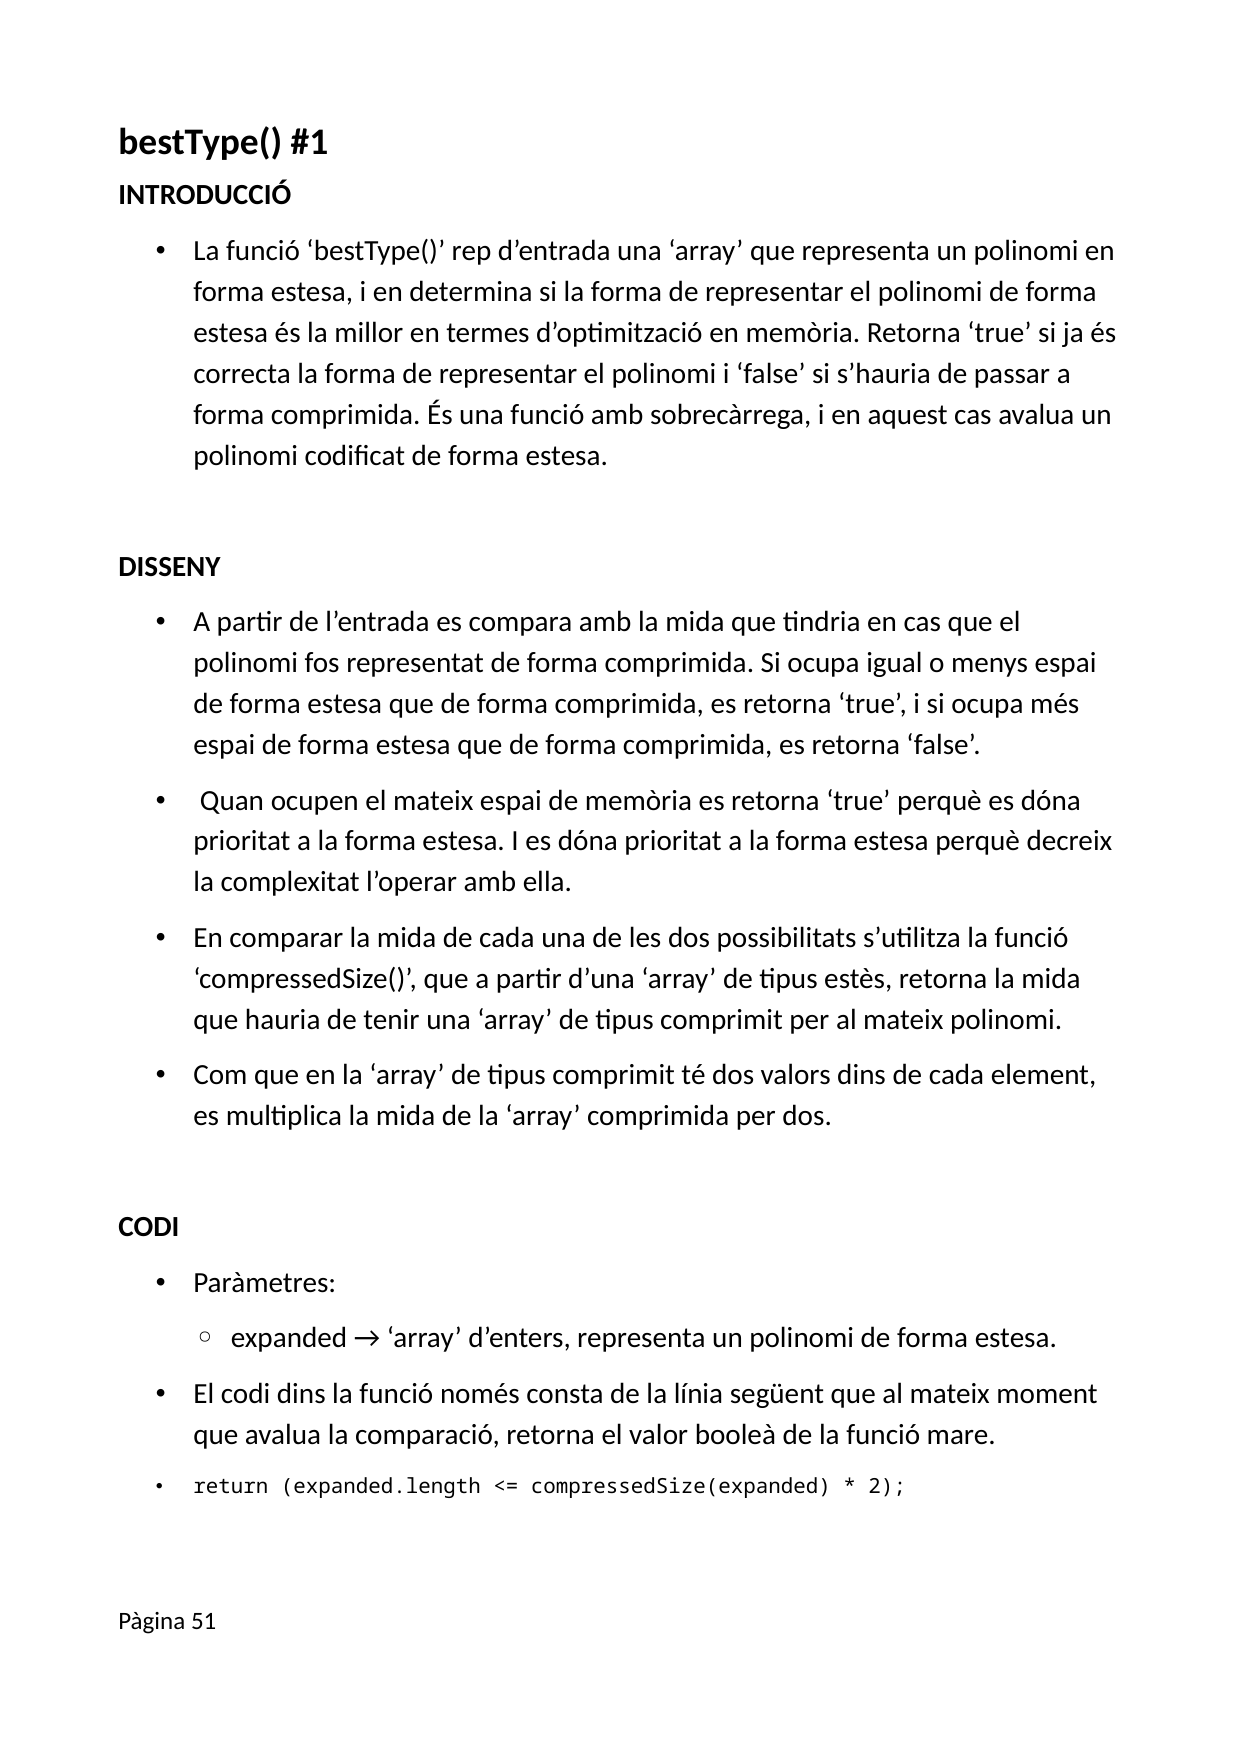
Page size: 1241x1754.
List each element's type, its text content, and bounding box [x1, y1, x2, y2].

text DISSENY [118, 548, 1122, 583]
list La funció ‘bestType()’ rep d’entrada una ‘array’ que representa un polinomi en forma estesa, i en determina si la forma de representar el polinomi de forma estesa és la millor en termes d’optimització en memòria. Retorna ‘true’ si ja és correcta la forma de representar el polinomi i ‘false’ si s’hauria de passar a forma comprimida. És una funció amb sobrecàrrega, i en aquest cas avalua un polinomi codificat de forma estesa. [156, 232, 1122, 472]
list El codi dins la funció només consta de la línia següent que al mateix moment que avalua la comparació, retorna el valor booleà de la funció mare. [156, 1375, 1122, 1451]
text INTRODUCCIÓ [118, 176, 1122, 212]
list return (expanded.length <= compressedSize(expanded) * 2); [156, 1471, 1122, 1500]
list Quan ocupen el mateix espai de memòria es retorna ‘true’ perquè es dóna prioritat a la forma estesa. I es dóna prioritat a la forma estesa perquè decreix la complexitat l’operar amb ella. [156, 782, 1122, 899]
text CODI [118, 1208, 1122, 1244]
list En comparar la mida de cada una de les dos possibilitats s’utilitza la funció ‘compressedSize()’, que a partir d’una ‘array’ de tipus estès, retorna la mida que hauria de tenir una ‘array’ de tipus comprimit per al mateix polinomi. [156, 919, 1122, 1036]
subtitle bestType() #1 [118, 118, 1122, 164]
list Com que en la ‘array’ de tipus comprimit té dos valors dins de cada element, es multiplica la mida de la ‘array’ comprimida per dos. [156, 1056, 1122, 1133]
list expanded → ‘array’ d’enters, representa un polinomi de forma estesa. [193, 1319, 1122, 1355]
list Paràmetres: [156, 1264, 1122, 1299]
list A partir de l’entrada es compara amb la mida que tindria en cas que el polinomi fos representat de forma comprimida. Si ocupa igual o menys espai de forma estesa que de forma comprimida, es retorna ‘true’, i si ocupa més espai de forma estesa que de forma comprimida, es retorna ‘false’. [156, 603, 1122, 762]
